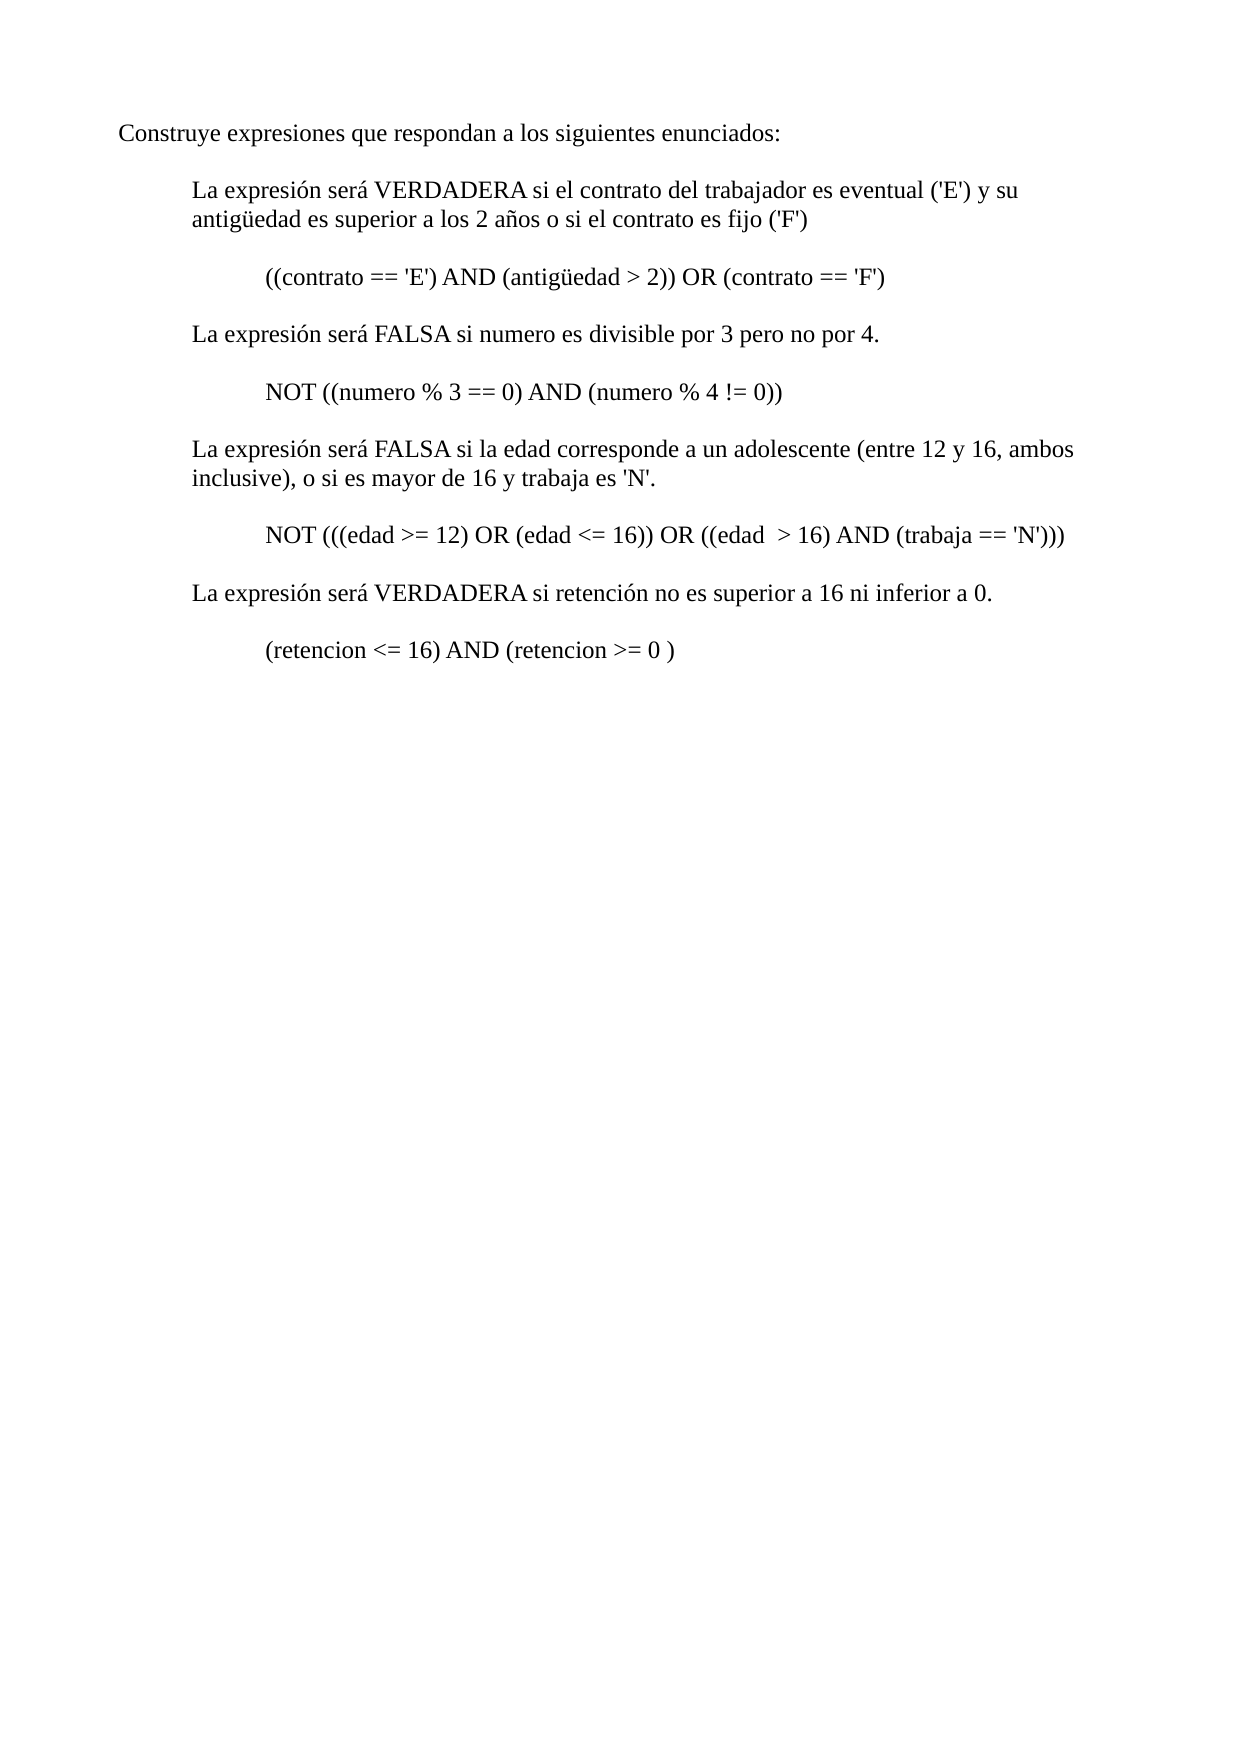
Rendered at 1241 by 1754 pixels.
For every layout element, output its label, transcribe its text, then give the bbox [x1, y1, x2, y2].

text Construye expresiones que respondan a los siguientes enunciados: [118, 118, 1122, 147]
text NOT ((numero % 3 == 0) AND (numero % 4 != 0)) [118, 377, 1122, 406]
text (retencion <= 16) AND (retencion >= 0 ) [118, 636, 1122, 664]
text La expresión será FALSA si la edad corresponde a un adolescente (entre 12 y 16, ambos inclusive), o si es mayor de 16 y trabaja es 'N'. [118, 434, 1122, 492]
text ((contrato == 'E') AND (antigüedad > 2)) OR (contrato == 'F') [118, 262, 1122, 291]
text La expresión será FALSA si numero es divisible por 3 pero no por 4. [118, 319, 1122, 348]
text La expresión será VERDADERA si el contrato del trabajador es eventual ('E') y su antigüedad es superior a los 2 años o si el contrato es fijo ('F') [118, 176, 1122, 233]
text NOT (((edad >= 12) OR (edad <= 16)) OR ((edad > 16) AND (trabaja == 'N'))) [118, 521, 1122, 549]
text La expresión será VERDADERA si retención no es superior a 16 ni inferior a 0. [118, 578, 1122, 607]
